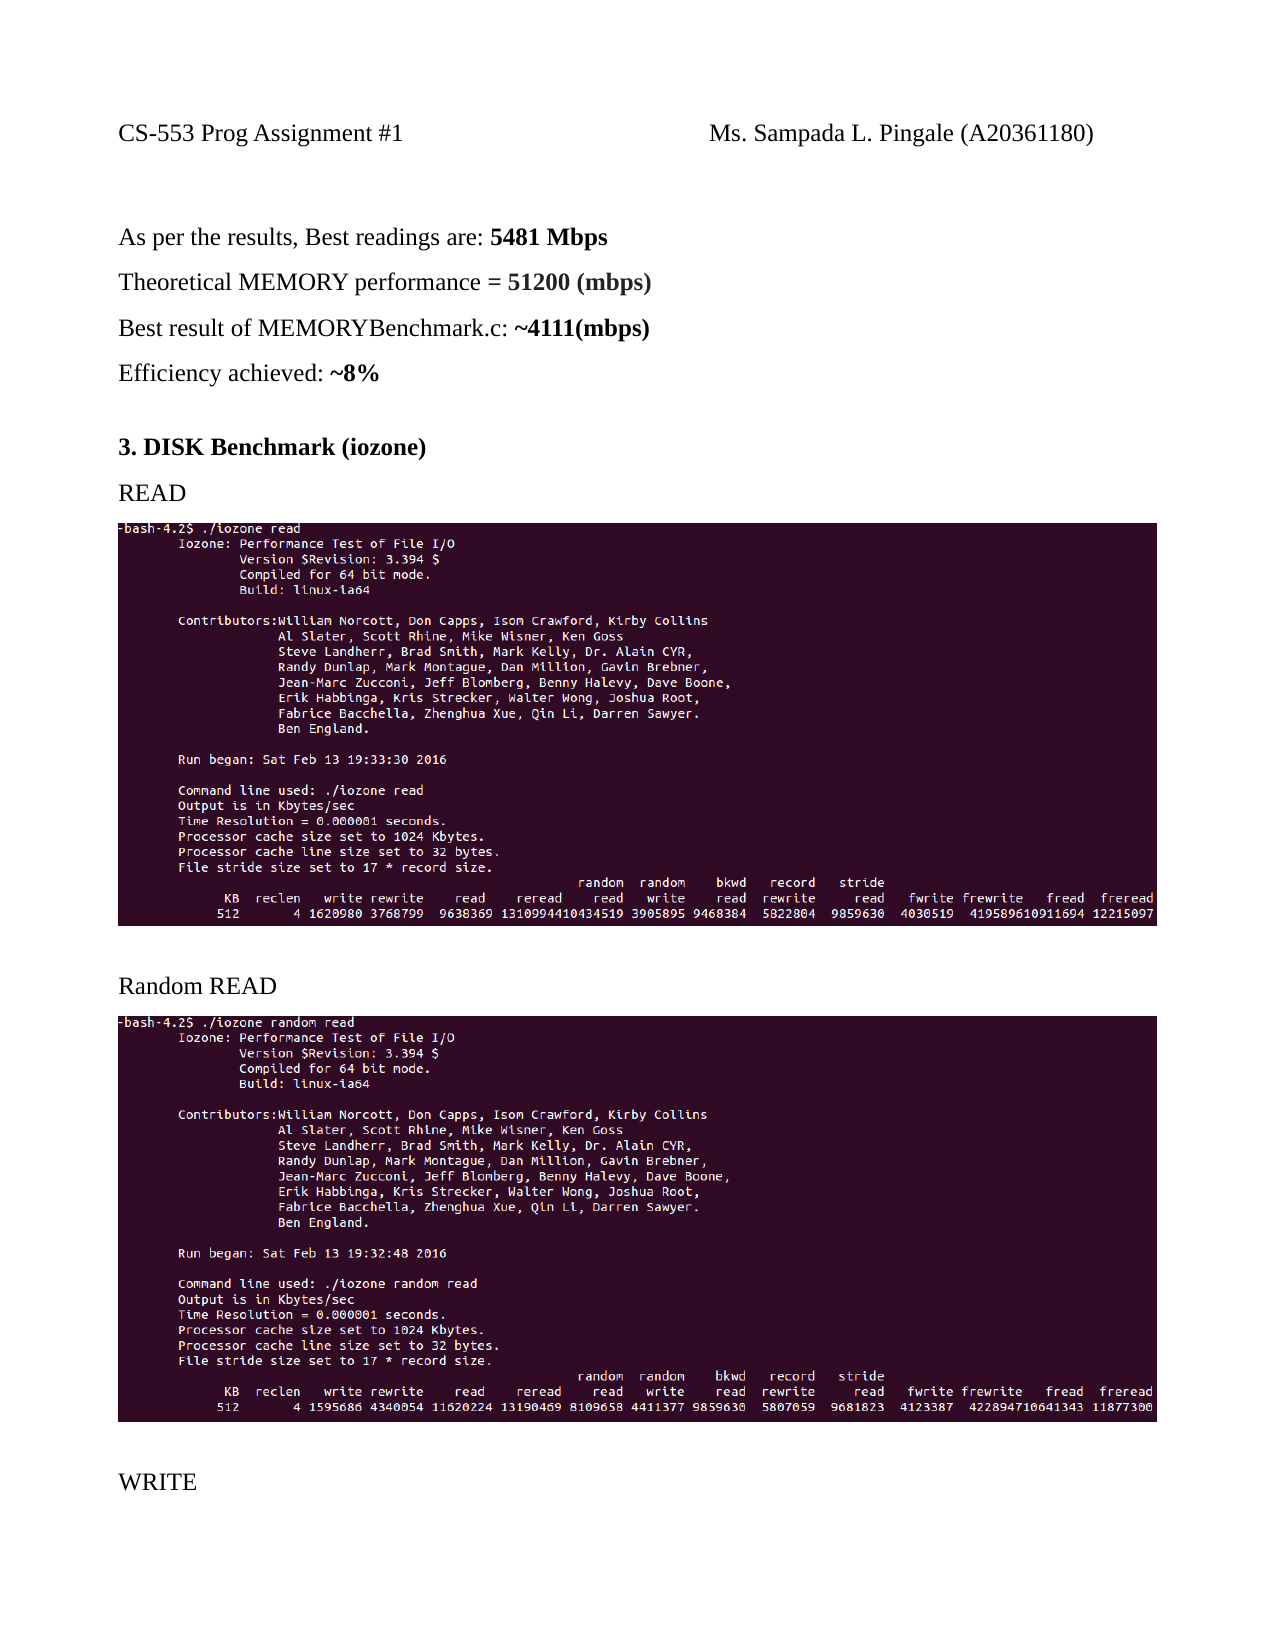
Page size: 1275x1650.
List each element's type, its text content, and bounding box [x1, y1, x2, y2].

text Random READ [118, 971, 1157, 1000]
text WRITE [118, 1467, 1157, 1496]
text As per the results, Best readings are: 5481 Mbps [118, 222, 1157, 251]
text Theoretical MEMORY performance = 51200 (mbps) [118, 267, 1157, 296]
text READ [118, 478, 1157, 506]
text Efficiency achieved: ~8% [118, 358, 1157, 387]
text Best result of MEMORYBenchmark.c: ~4111(mbps) [118, 313, 1157, 341]
picture [118, 523, 1157, 926]
text 3. DISK Benchmark (iozone) [118, 432, 1157, 461]
picture [118, 1016, 1157, 1422]
